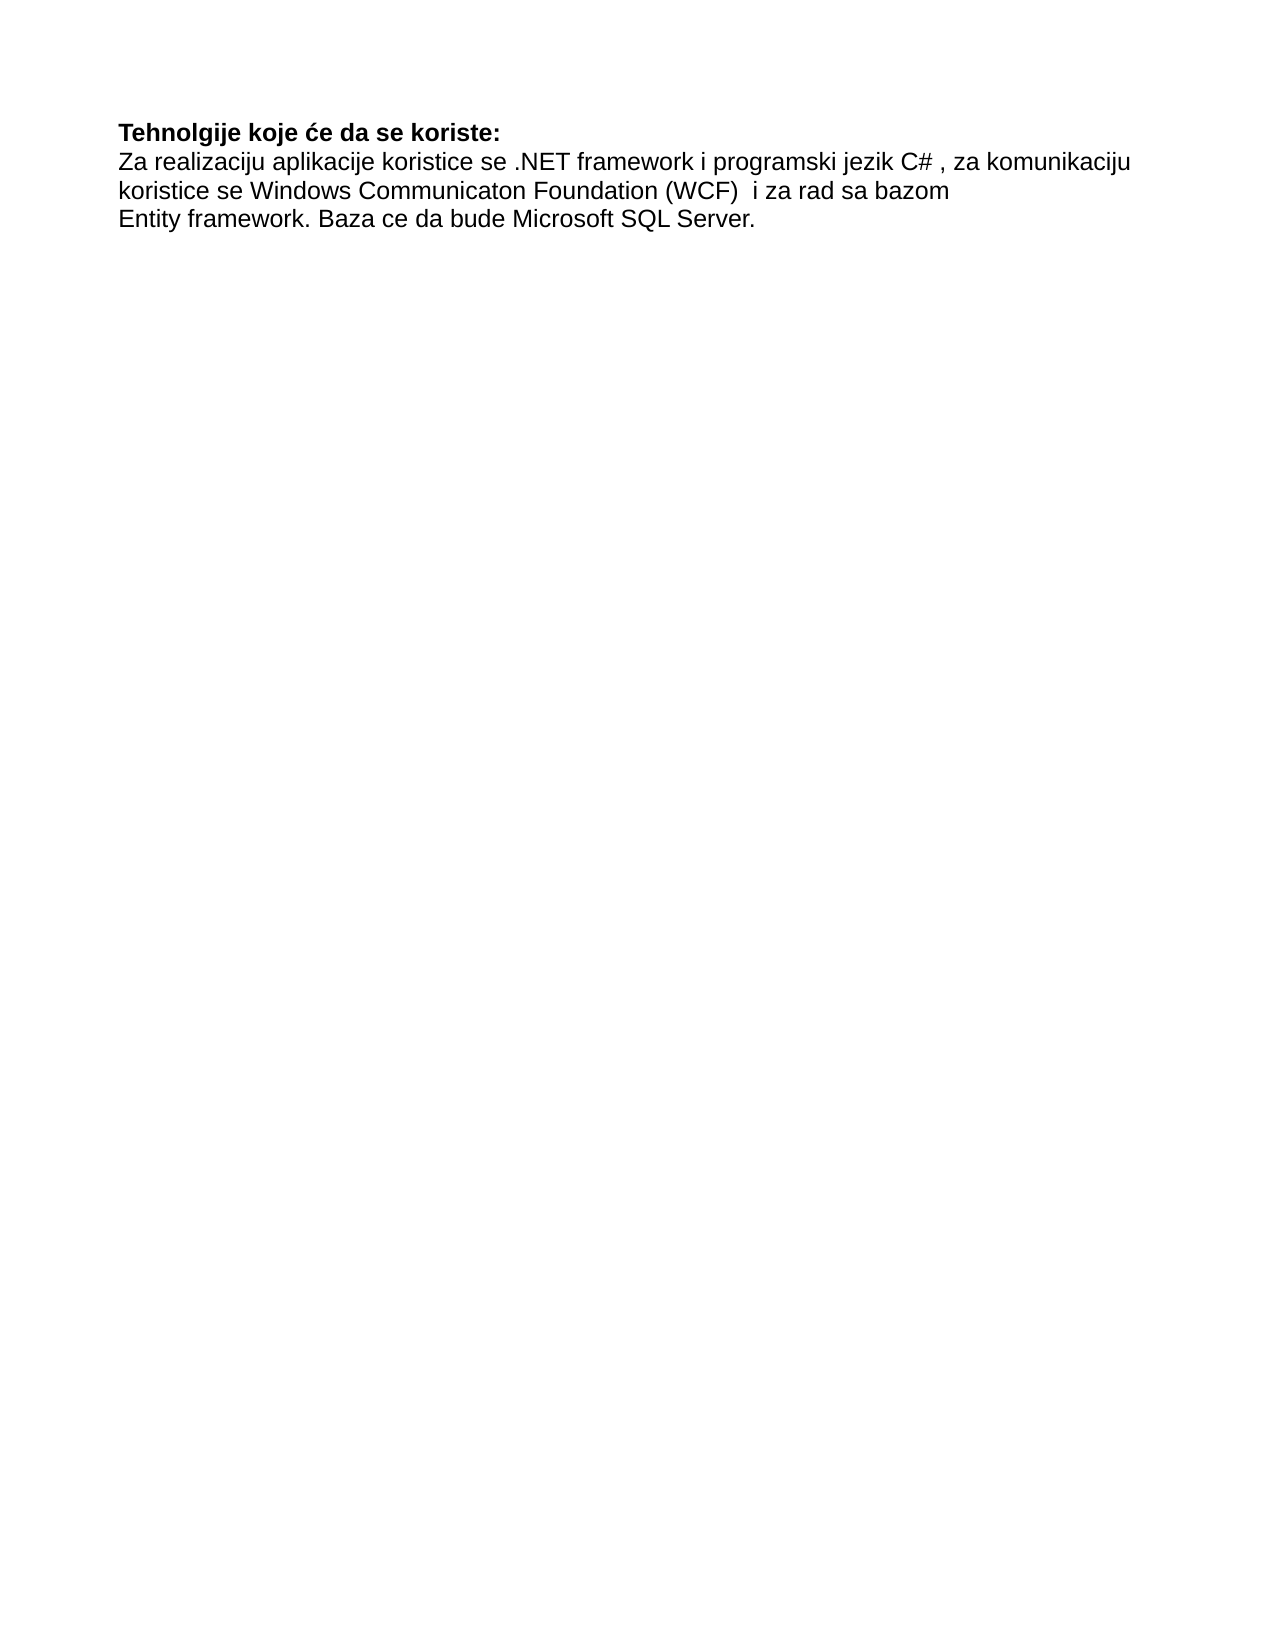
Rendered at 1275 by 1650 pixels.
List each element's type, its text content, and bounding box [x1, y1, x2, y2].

text Za realizaciju aplikacije koristice se .NET framework i programski jezik C# , za komunikaciju koristice se Windows Communicaton Foundation (WCF) i za rad sa bazom [118, 147, 1157, 204]
text Entity framework. Baza ce da bude Microsoft SQL Server. [118, 204, 1157, 233]
text Tehnolgije koje će da se koriste: [118, 118, 1157, 147]
